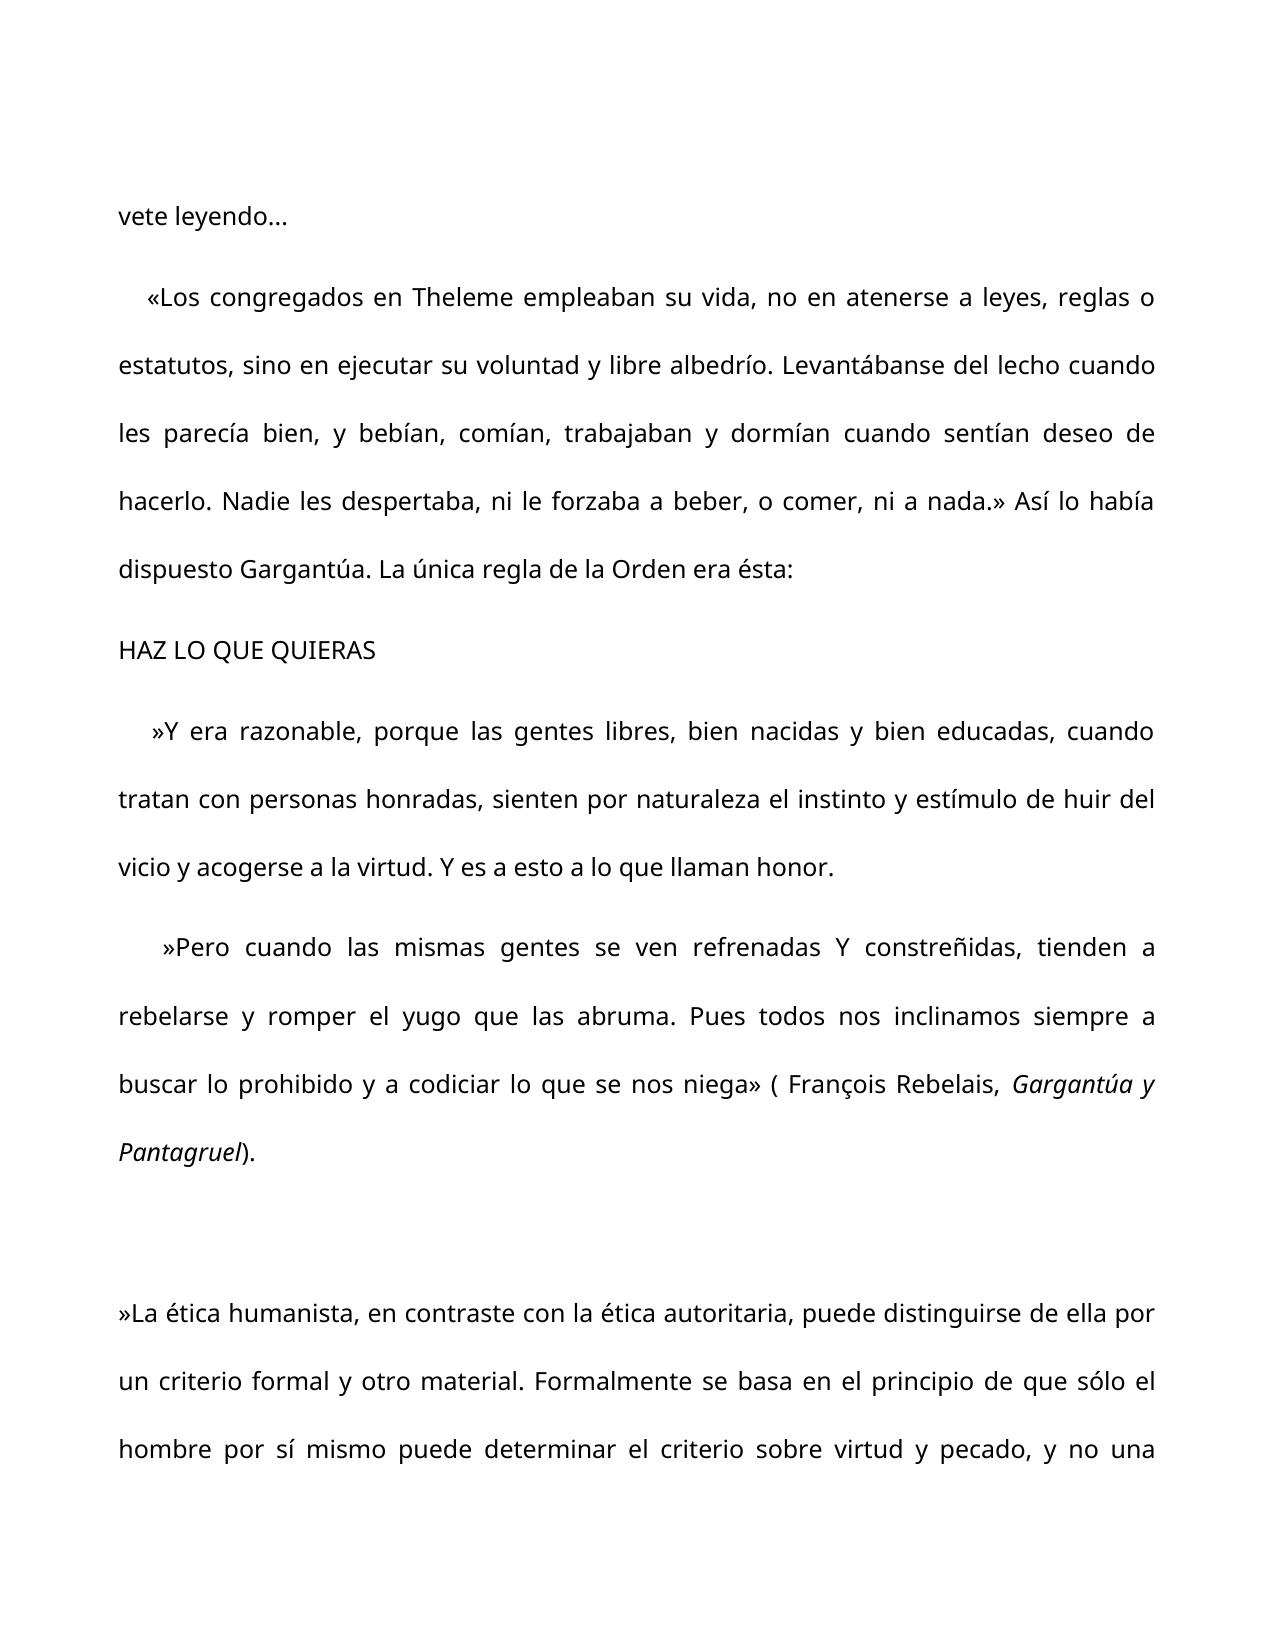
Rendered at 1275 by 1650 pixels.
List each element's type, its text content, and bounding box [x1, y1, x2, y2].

text «Los congregados en Theleme empleaban su vida, no en atenerse a leyes, reglas o estatutos, sino en ejecutar su voluntad y libre albedrío. Levantábanse del lecho cuando les parecía bien, y bebían, comían, trabajaban y dormían cuando sentían deseo de hacerlo. Nadie les despertaba, ni le forzaba a beber, o comer, ni a nada.» Así lo había dispuesto Gargantúa. La única regla de la Orden era ésta: [118, 279, 1157, 586]
text »Pero cuando las mismas gentes se ven refrenadas Y constreñidas, tienden a rebelarse y romper el yugo que las abruma. Pues todos nos inclinamos siempre a buscar lo prohibido y a codiciar lo que se nos niega» ( François Rebelais, Gargantúa y Pantagruel). [118, 930, 1157, 1168]
text »Y era razonable, porque las gentes libres, bien nacidas y bien educadas, cuando tratan con personas honradas, sienten por naturaleza el instinto y estímulo de huir del vicio y acogerse a la virtud. Y es a esto a lo que llaman honor. [118, 713, 1157, 883]
text vete leyendo... [118, 199, 1157, 233]
text HAZ LO QUE QUIERAS [118, 632, 1157, 667]
text »La ética humanista, en contraste con la ética autoritaria, puede distinguirse de ella por un criterio formal y otro material. Formalmente se basa en el principio de que sólo el hombre por sí mismo puede determinar el criterio sobre virtud y pecado, y no una [118, 1296, 1157, 1466]
